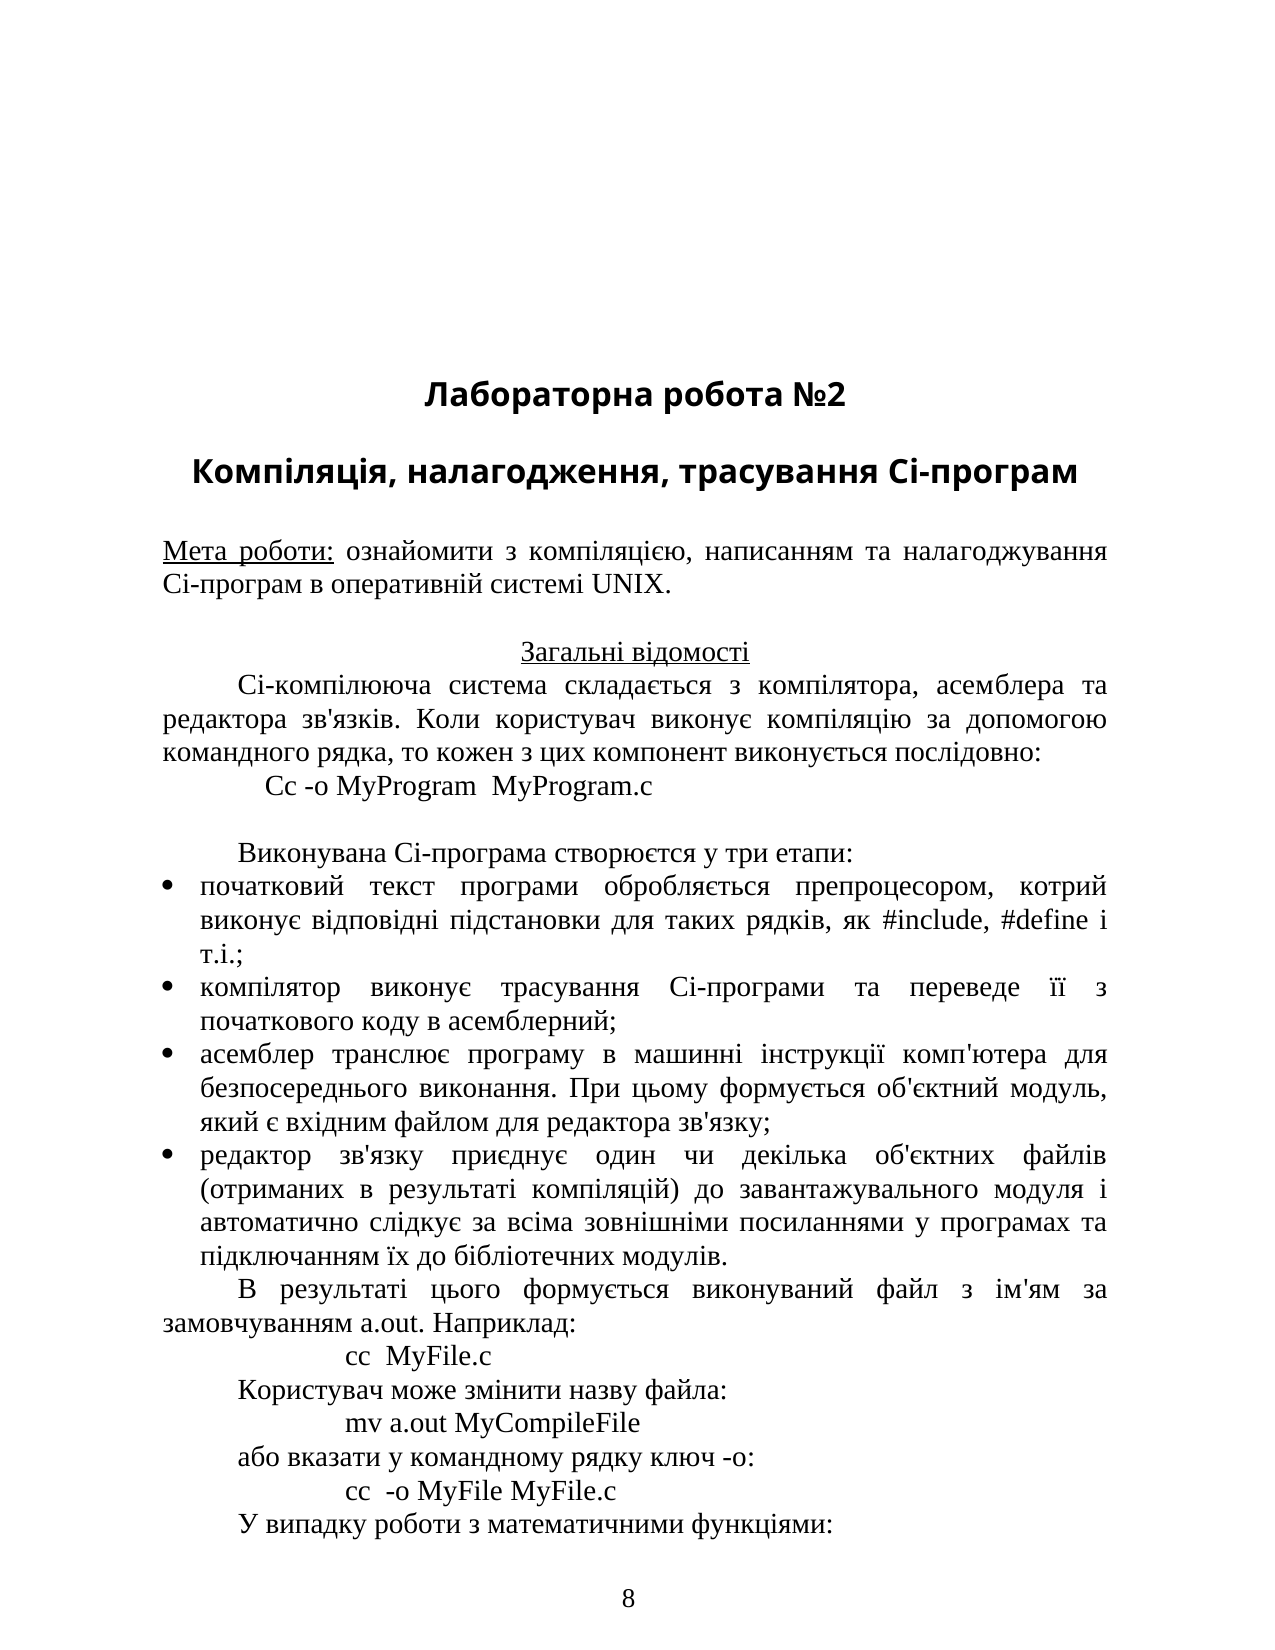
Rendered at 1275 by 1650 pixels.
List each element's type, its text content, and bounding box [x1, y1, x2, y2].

list редактор зв'язку приєднує один чи декілька об'єктних файлів (отриманих в результаті компіляцій) до заванта­жувального модуля і автоматично слідкує за всіма зов­нішніми посиланнями у програмах та підключанням їх до бібліотечних модулів. [162, 1137, 1107, 1271]
text або вказати у командному рядку ключ -о: [162, 1439, 1107, 1473]
text cc -o MyFile MyFile.c [162, 1473, 1107, 1506]
list компілятор виконує трасування Сі-програми та переведе її з початкового коду в асемблерний; [162, 969, 1107, 1036]
text В результаті цього формується виконуваний файл з ім'ям за замовчуванням a.out. Наприклад: [162, 1271, 1107, 1338]
text Виконувана Сі-програма створюєтся у три етапи: [162, 835, 1107, 868]
text Сс -o MyProgram MyProgram.c [162, 768, 1107, 801]
list асемблер транслює програму в машинні інструкції комп'ю­тера для безпосереднього виконання. При цьому формується об'єктний модуль, який є вхідним файлом для редактора зв'язку; [162, 1036, 1107, 1137]
text Лабораторна робота №2 [162, 371, 1107, 417]
text mv a.out MyCompileFile [162, 1406, 1107, 1439]
text Компіляція, налагодження, трасування Сі-програм [162, 448, 1107, 493]
text Мета роботи: ознайомити з компіляцією, написанням та нала­годжування Сі-програм в оперативній системі UNIX. [162, 533, 1107, 600]
text cc MyFile.c [162, 1338, 1107, 1372]
text Загальні відомості [162, 634, 1107, 667]
text У випадку роботи з математичними функціями: [162, 1506, 1107, 1540]
text Сі-компілююча система складається з компілятора, асем­блера та редактора зв'язків. Коли користувач виконує ком­піляцію за допомогою командного рядка, то кожен з цих компонент виконується послідовно: [162, 667, 1107, 768]
list початковий текст програми обробляється препроцесором, котрий виконує відповідні підстановки для таких рядків, як #include, #define і т.і.; [162, 868, 1107, 969]
text Користувач може змінити назву файла: [162, 1372, 1107, 1406]
